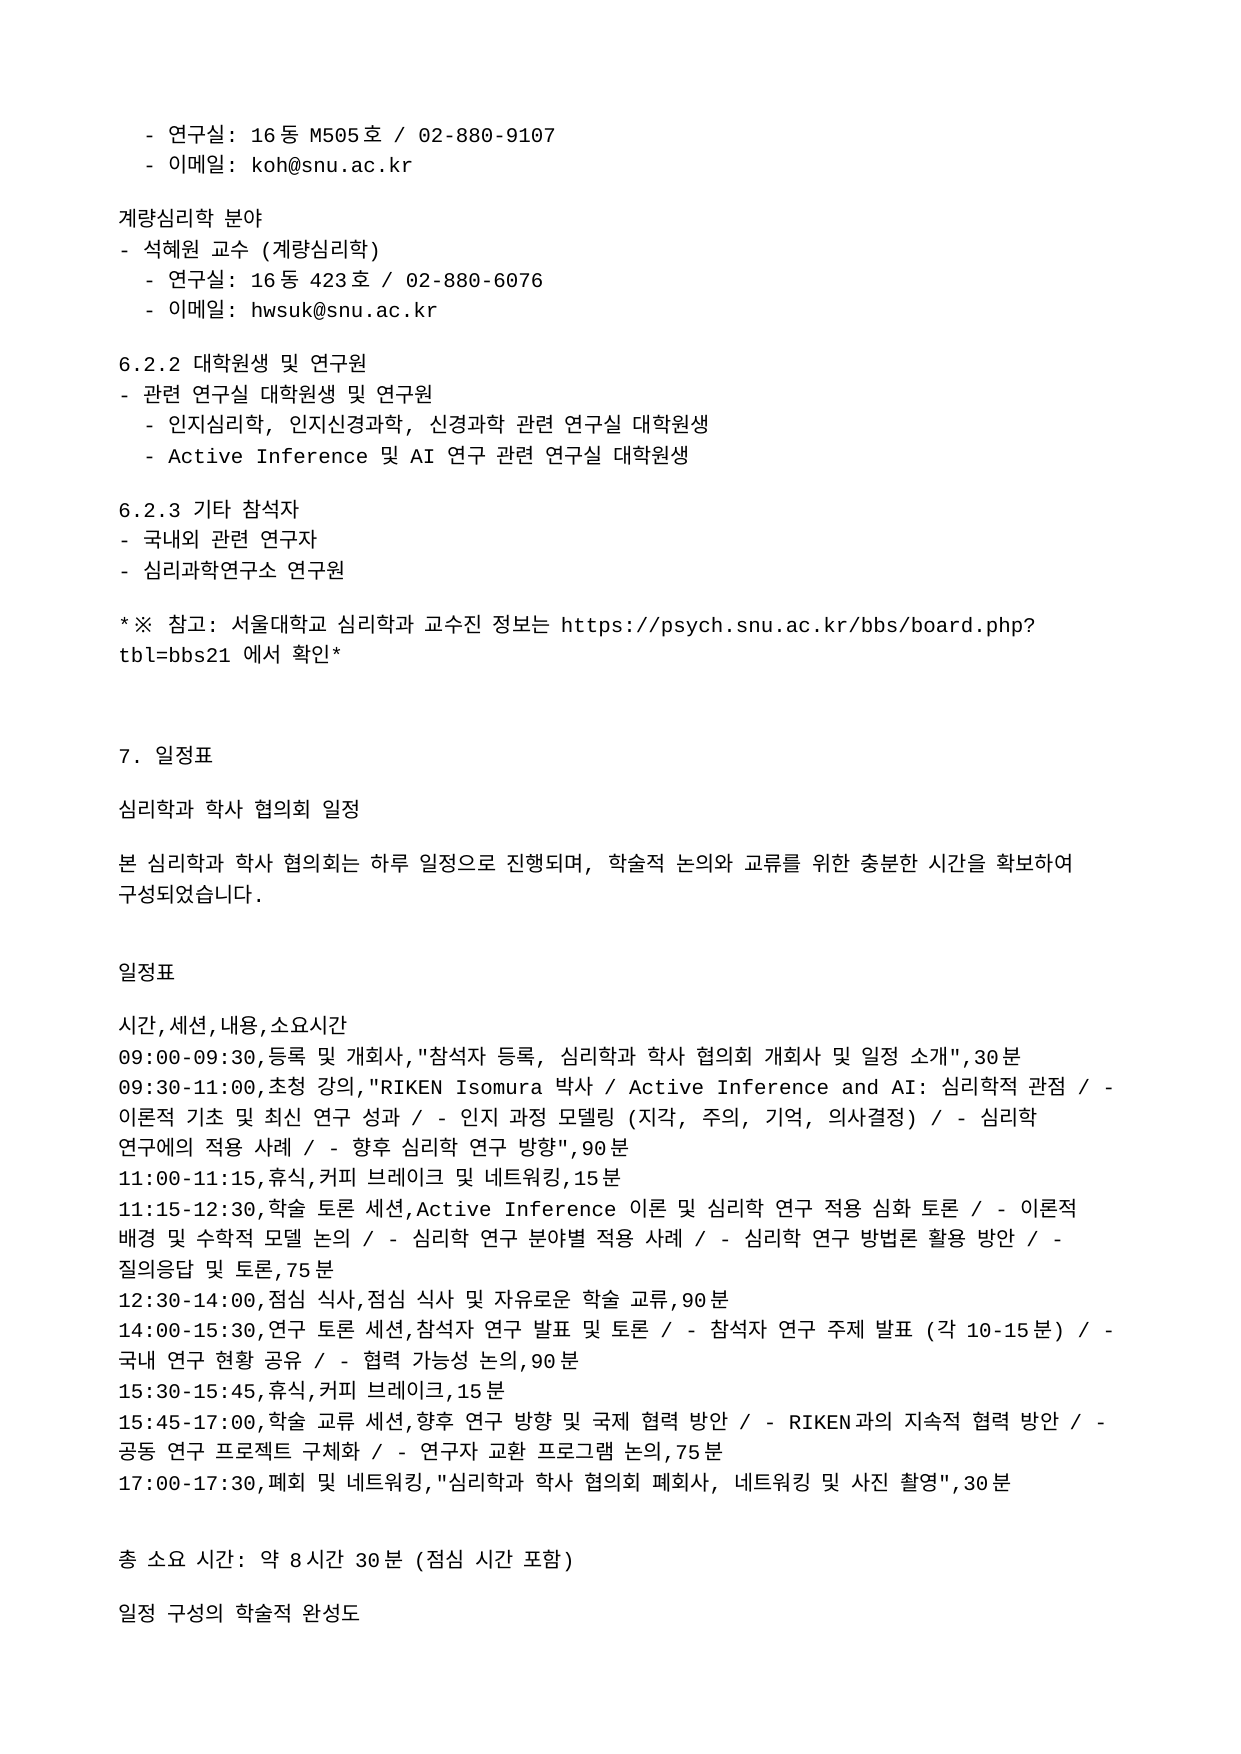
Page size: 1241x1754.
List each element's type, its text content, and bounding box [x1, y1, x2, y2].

text 11:00-11:15,휴식,커피 브레이크 및 네트워킹,15분 [118, 1162, 1122, 1192]
text *※ 참고: 서울대학교 심리학과 교수진 정보는 https://psych.snu.ac.kr/bbs/board.php?tbl=bbs21 에서 확인* [118, 608, 1122, 669]
text 12:30-14:00,점심 식사,점심 식사 및 자유로운 학술 교류,90분 [118, 1283, 1122, 1314]
text 11:15-12:30,학술 토론 세션,Active Inference 이론 및 심리학 연구 적용 심화 토론 / - 이론적 배경 및 수학적 모델 논의 / - 심리학 연구 분야별 적용 사례 / - 심리학 연구 방법론 활용 방안 / - 질의응답 및 토론,75분 [118, 1192, 1122, 1283]
text - 국내외 관련 연구자 [118, 523, 1122, 554]
text - 이메일: hwsuk@snu.ac.kr [118, 294, 1122, 324]
text - 관련 연구실 대학원생 및 연구원 [118, 378, 1122, 408]
text - 연구실: 16동 423호 / 02-880-6076 [118, 263, 1122, 294]
text - 이메일: koh@snu.ac.kr [118, 148, 1122, 179]
text 본 심리학과 학사 협의회는 하루 일정으로 진행되며, 학술적 논의와 교류를 위한 충분한 시간을 확보하여 구성되었습니다. [118, 848, 1122, 908]
text 17:00-17:30,폐회 및 네트워킹,"심리학과 학사 협의회 폐회사, 네트워킹 및 사진 촬영",30분 [118, 1466, 1122, 1496]
text 일정 구성의 학술적 완성도 [118, 1598, 1122, 1628]
text 09:00-09:30,등록 및 개회사,"참석자 등록, 심리학과 학사 협의회 개회사 및 일정 소개",30분 [118, 1040, 1122, 1070]
text - Active Inference 및 AI 연구 관련 연구실 대학원생 [118, 439, 1122, 469]
text 6.2.2 대학원생 및 연구원 [118, 348, 1122, 378]
text - 석혜원 교수 (계량심리학) [118, 233, 1122, 263]
text 15:30-15:45,휴식,커피 브레이크,15분 [118, 1374, 1122, 1405]
text 15:45-17:00,학술 교류 세션,향후 연구 방향 및 국제 협력 방안 / - RIKEN과의 지속적 협력 방안 / - 공동 연구 프로젝트 구체화 / - 연구자 교환 프로그램 논의,75분 [118, 1405, 1122, 1466]
text 09:30-11:00,초청 강의,"RIKEN Isomura 박사 / Active Inference and AI: 심리학적 관점 / - 이론적 기초 및 최신 연구 성과 / - 인지 과정 모델링 (지각, 주의, 기억, 의사결정) / - 심리학 연구에의 적용 사례 / - 향후 심리학 연구 방향",90분 [118, 1070, 1122, 1162]
text 심리학과 학사 협의회 일정 [118, 794, 1122, 824]
text - 연구실: 16동 M505호 / 02-880-9107 [118, 118, 1122, 148]
text 계량심리학 분야 [118, 203, 1122, 233]
text 7. 일정표 [118, 740, 1122, 770]
text 일정표 [118, 956, 1122, 986]
text 총 소요 시간: 약 8시간 30분 (점심 시간 포함) [118, 1543, 1122, 1574]
text - 인지심리학, 인지신경과학, 신경과학 관련 연구실 대학원생 [118, 408, 1122, 439]
text 14:00-15:30,연구 토론 세션,참석자 연구 발표 및 토론 / - 참석자 연구 주제 발표 (각 10-15분) / - 국내 연구 현황 공유 / - 협력 가능성 논의,90분 [118, 1314, 1122, 1374]
text - 심리과학연구소 연구원 [118, 554, 1122, 584]
text 6.2.3 기타 참석자 [118, 493, 1122, 523]
text 시간,세션,내용,소요시간 [118, 1009, 1122, 1040]
